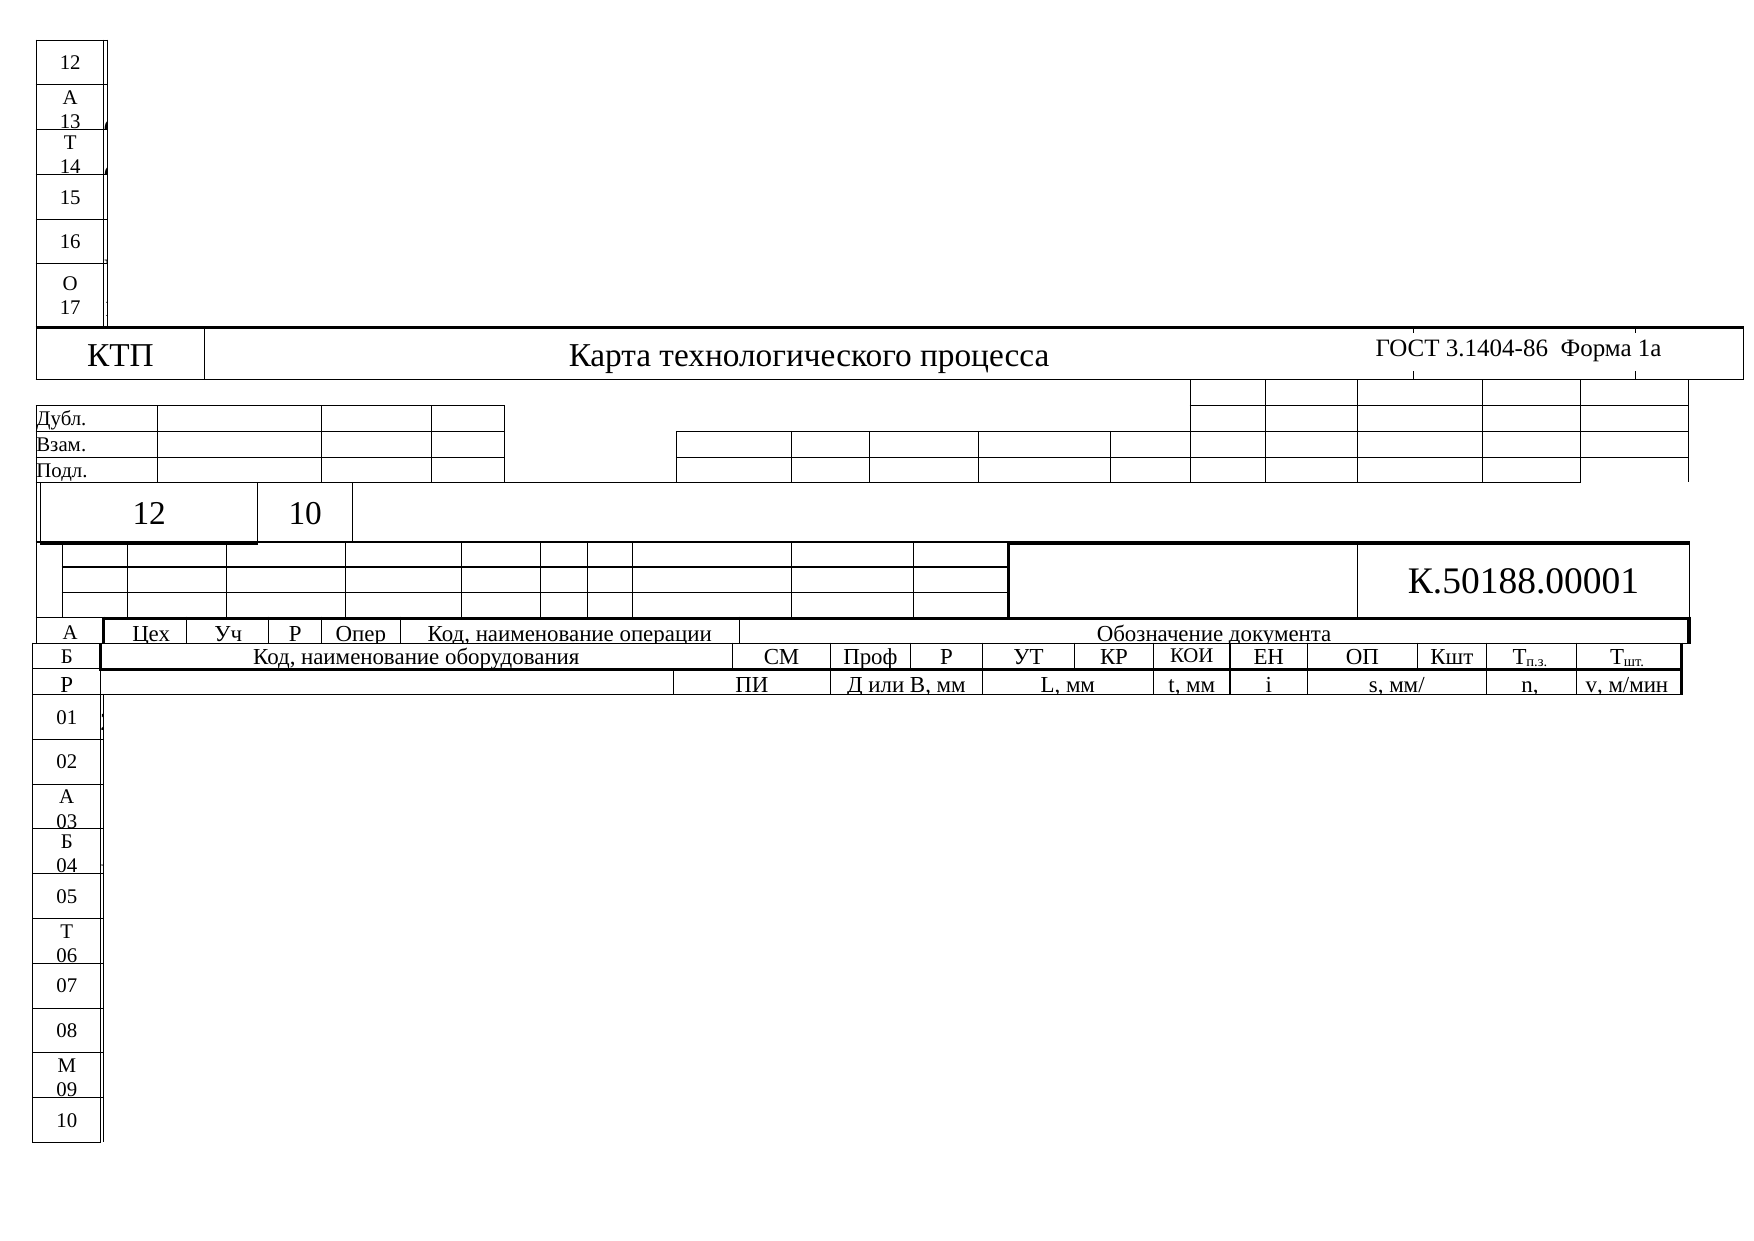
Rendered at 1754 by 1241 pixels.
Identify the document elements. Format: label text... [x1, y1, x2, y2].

table_cell [541, 568, 587, 592]
table_cell [1689, 457, 1696, 482]
table_cell Код, наименование оборудования [102, 644, 732, 668]
table_cell [135, 963, 139, 1007]
table_cell [111, 784, 123, 828]
table_cell [1191, 380, 1265, 405]
table_cell [123, 739, 134, 783]
table_cell [1716, 457, 1743, 482]
table_cell [1716, 431, 1743, 457]
table_cell [1689, 668, 1701, 694]
table_cell [135, 918, 139, 963]
table_cell [135, 739, 139, 783]
table_cell [123, 828, 134, 873]
table_cell Р [911, 644, 982, 668]
table_cell [1709, 431, 1716, 457]
table_cell [505, 405, 719, 431]
table_cell [870, 432, 978, 457]
table_cell [541, 593, 587, 617]
table_cell [792, 593, 913, 617]
table_cell А 03 [33, 785, 100, 828]
table_cell [1581, 406, 1688, 431]
table_cell [123, 918, 134, 963]
table_cell [1690, 541, 1696, 566]
table_cell [111, 828, 123, 873]
table_cell [1696, 617, 1709, 642]
table_cell Дубл. [37, 406, 157, 431]
table_cell [633, 593, 791, 617]
table_cell [1716, 405, 1743, 431]
table_cell [135, 784, 139, 828]
table_cell Кшт [1418, 644, 1486, 668]
table_cell [1358, 432, 1482, 457]
table_cell Опер [322, 620, 400, 642]
table_cell [1483, 432, 1580, 457]
table_cell Д или В, мм [831, 671, 982, 694]
table_cell [29, 379, 36, 405]
table_cell [1111, 458, 1190, 482]
table_cell [870, 458, 978, 482]
table_cell [128, 568, 226, 592]
table_cell Обозначение документа [740, 620, 1687, 642]
table_cell УТ [983, 644, 1074, 668]
table_cell 08 [33, 1009, 100, 1052]
table_cell [104, 963, 111, 1007]
table_cell [792, 568, 913, 592]
table_cell [1696, 541, 1709, 566]
table_cell [29, 219, 36, 263]
table_cell [1696, 405, 1709, 431]
table_cell [111, 963, 123, 1007]
table_cell [379, 483, 396, 541]
table_cell [1716, 668, 1743, 694]
table_cell [1683, 668, 1689, 694]
table_cell [1266, 406, 1357, 431]
table_cell [374, 483, 378, 541]
table_cell К.50188.00001 [1358, 545, 1689, 617]
table_cell [353, 483, 359, 541]
table_cell Тшт. [1577, 644, 1680, 668]
table_cell [462, 568, 540, 592]
table_cell [111, 1008, 123, 1052]
table_cell [1696, 592, 1709, 617]
table_cell [462, 593, 540, 617]
table_cell [37, 543, 62, 617]
table_cell [135, 1008, 139, 1052]
table_cell [227, 543, 345, 566]
table_cell Цех [105, 620, 186, 642]
table_cell [1696, 566, 1709, 592]
table_cell [346, 543, 461, 566]
table_cell [1701, 668, 1716, 694]
table_cell [29, 129, 36, 174]
table_cell [123, 963, 134, 1007]
table_cell [1709, 617, 1716, 642]
table_cell s, мм/ [1308, 671, 1486, 694]
table_cell [462, 543, 540, 566]
table_cell [322, 432, 431, 457]
table_cell [1709, 566, 1716, 592]
table_cell [1696, 380, 1709, 405]
table_cell [123, 873, 134, 918]
table_cell [1696, 431, 1709, 457]
table_cell ЕН [1231, 644, 1307, 668]
table_cell [101, 671, 673, 694]
table_cell [1689, 405, 1696, 431]
table_cell [29, 431, 36, 457]
table_cell t, мм [1154, 671, 1229, 694]
table_cell [1636, 329, 1743, 379]
table_cell [1010, 545, 1357, 617]
table_cell [227, 568, 345, 592]
table_cell [1266, 458, 1357, 482]
table_cell [1266, 380, 1357, 405]
table_cell [1709, 592, 1716, 617]
table_cell [1581, 432, 1688, 457]
table_cell Р [33, 669, 100, 694]
table_cell [135, 1097, 139, 1142]
table_cell [1716, 592, 1743, 617]
table_cell [1691, 617, 1696, 642]
table_cell [322, 458, 431, 482]
table_cell [1689, 431, 1696, 457]
table_cell [123, 784, 134, 828]
table_cell [588, 593, 632, 617]
table_cell [29, 326, 36, 379]
table_cell [111, 1052, 123, 1097]
table_cell 02 [33, 740, 100, 783]
table_cell 01 [33, 695, 100, 739]
table_cell [63, 545, 127, 566]
table_cell [322, 406, 431, 431]
table_cell [1683, 644, 1689, 668]
table_cell Б [33, 644, 99, 668]
table_cell [227, 593, 345, 617]
table_cell [541, 543, 587, 566]
table_cell [158, 406, 321, 431]
table_cell [104, 1097, 111, 1142]
table_cell [1709, 457, 1716, 482]
table_cell СМ [733, 644, 830, 668]
table_cell [979, 458, 1110, 482]
table_cell РМ [269, 620, 321, 642]
table_cell [111, 1097, 123, 1142]
table_cell 10 [33, 1098, 100, 1142]
table_cell КОИД [1154, 644, 1229, 668]
table_cell [36, 380, 1190, 405]
table_cell [128, 545, 226, 566]
table_cell [914, 568, 1007, 592]
table_cell [135, 873, 139, 918]
table_cell Карта технологического процесса [205, 329, 1413, 379]
table_cell [104, 1052, 111, 1097]
table_cell [104, 828, 111, 873]
table_cell [1358, 458, 1482, 482]
table_cell [1191, 458, 1265, 482]
table_cell [135, 1052, 139, 1097]
table_cell [111, 739, 123, 783]
table_cell [158, 432, 321, 457]
table_cell [29, 482, 36, 541]
table_cell 15 [37, 175, 103, 219]
table_cell [135, 828, 139, 873]
table_cell [123, 1008, 134, 1052]
table_cell [111, 695, 123, 739]
table_cell [1111, 432, 1190, 457]
table_cell [1358, 380, 1482, 405]
table_cell [1716, 380, 1743, 405]
table_cell [588, 543, 632, 566]
table_cell n, об/мин [1487, 671, 1576, 694]
table_cell [29, 592, 36, 617]
table_cell [111, 873, 123, 918]
table_cell L, мм [983, 671, 1153, 694]
table_cell [677, 432, 791, 457]
table_cell Т 14 [37, 130, 103, 174]
table_cell [1690, 566, 1696, 592]
table_cell [123, 1052, 134, 1097]
table_cell [719, 405, 1190, 431]
table_cell [29, 457, 36, 482]
table_cell [1689, 643, 1701, 668]
table_cell Подл. [37, 458, 157, 482]
table_cell [135, 695, 139, 739]
table_cell [63, 568, 127, 592]
table_cell КР [1075, 644, 1153, 668]
table_cell [123, 1097, 134, 1142]
table_cell [111, 918, 123, 963]
table_cell [1266, 432, 1357, 457]
table_cell [432, 406, 504, 431]
table_cell [29, 566, 36, 592]
table_cell [1581, 380, 1688, 405]
table_cell 12 [37, 41, 103, 84]
table_cell [29, 405, 36, 431]
table_cell [1709, 380, 1716, 405]
table_cell [29, 40, 36, 84]
table_cell [123, 695, 134, 739]
table_cell [1701, 643, 1716, 668]
table_cell [633, 543, 791, 566]
table_cell [128, 593, 226, 617]
table_cell [1696, 457, 1709, 482]
table_cell [1689, 380, 1696, 405]
table_cell 10 [258, 483, 352, 541]
table_cell i [1231, 671, 1307, 694]
table_cell [1716, 643, 1743, 668]
table_cell [1709, 541, 1716, 566]
table_cell [979, 432, 1110, 457]
table_cell [432, 458, 504, 482]
table_cell ОП [1308, 644, 1417, 668]
table_cell v, м/мин [1577, 671, 1680, 694]
table_cell [29, 263, 36, 326]
table_cell [104, 695, 111, 739]
table_cell 05 [33, 874, 100, 918]
table_cell [1191, 406, 1265, 431]
table_cell [1483, 380, 1580, 405]
table_cell ПИ [674, 671, 830, 694]
table_cell [1716, 566, 1743, 592]
table_cell [104, 1008, 111, 1052]
table_cell [1483, 458, 1580, 482]
table_cell 12 [41, 483, 257, 541]
table_cell [1375, 334, 1708, 371]
table_cell Уч [187, 620, 268, 642]
table_cell [29, 174, 36, 219]
table_cell [104, 784, 111, 828]
table_cell [158, 458, 321, 482]
table_cell Код, наименование операции [401, 620, 739, 642]
table_cell [1690, 592, 1696, 617]
table_cell Б 04 [33, 829, 100, 873]
table_cell [104, 739, 111, 783]
table_cell [432, 432, 504, 457]
table_cell [63, 593, 127, 617]
table_cell О 17 [37, 264, 103, 326]
table_cell А [37, 618, 102, 642]
table_cell [1414, 371, 1635, 379]
table_cell 07 [33, 964, 100, 1007]
table_cell Т 06 [33, 919, 100, 963]
table_cell [633, 568, 791, 592]
table_cell [1716, 617, 1743, 642]
table_cell 16 [37, 220, 103, 263]
table_cell Проф [831, 644, 910, 668]
table_cell [792, 458, 869, 482]
table_cell [346, 593, 461, 617]
table_cell Взам. [37, 432, 157, 457]
table_cell [914, 593, 1007, 617]
table_cell [360, 483, 373, 541]
table_cell [346, 568, 461, 592]
table_cell [505, 431, 676, 482]
table_cell [104, 918, 111, 963]
table_cell [1709, 405, 1716, 431]
table_cell [914, 543, 1007, 566]
table_cell [104, 873, 111, 918]
table_cell [677, 458, 791, 482]
table_cell [29, 541, 36, 566]
table_cell [1414, 329, 1635, 334]
table_cell [29, 617, 36, 642]
table_cell [29, 84, 36, 129]
table_cell [1483, 406, 1580, 431]
table_cell КТП [37, 329, 204, 379]
table_cell А 13 [37, 85, 103, 129]
table_cell [1358, 406, 1482, 431]
table_cell [792, 432, 869, 457]
table_cell [1716, 541, 1743, 566]
table_cell [1191, 432, 1265, 457]
table_cell Тп.з. [1487, 644, 1576, 668]
table_cell [792, 543, 913, 566]
table_cell [588, 568, 632, 592]
table_cell М 09 [33, 1053, 100, 1097]
table_cell [1581, 458, 1688, 482]
